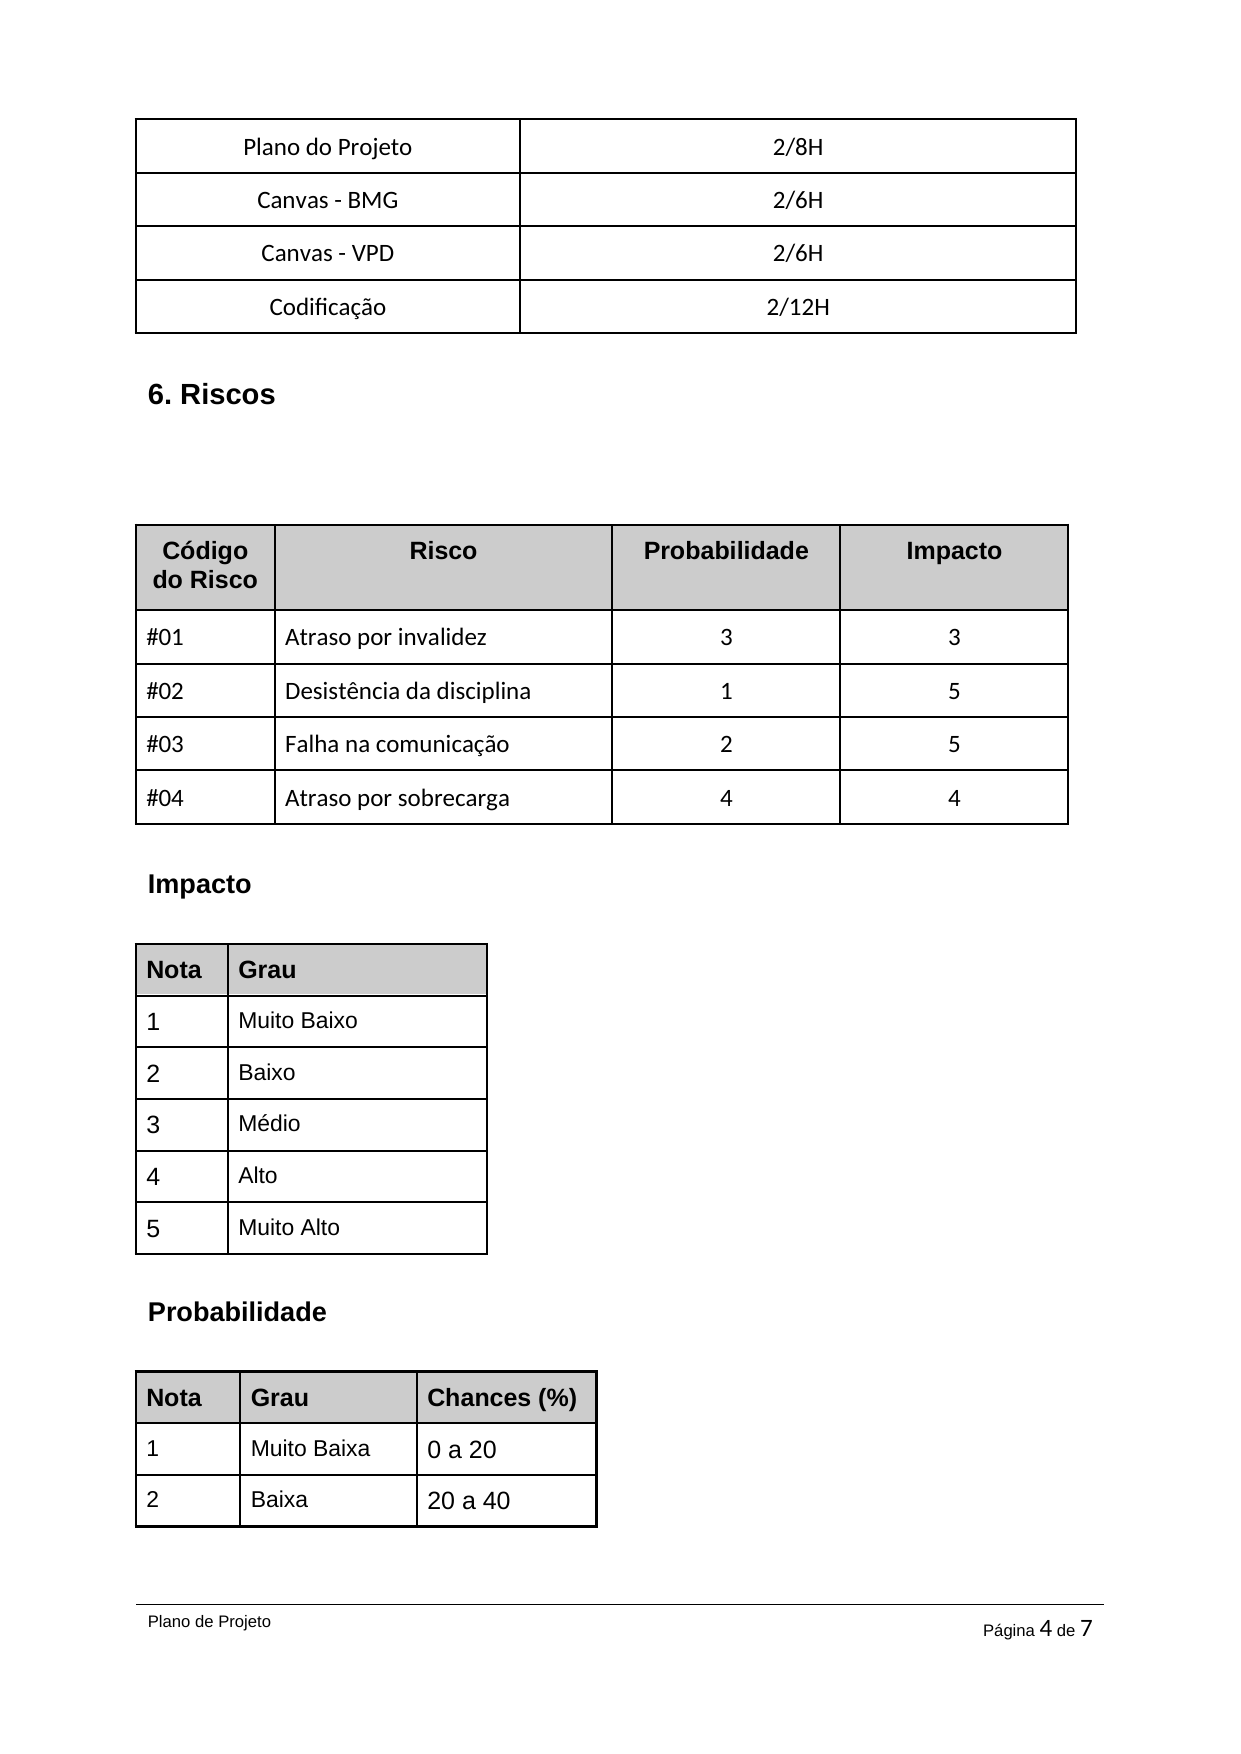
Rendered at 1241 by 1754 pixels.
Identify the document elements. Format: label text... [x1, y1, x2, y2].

table_cell 2/8H [521, 120, 1075, 172]
table_cell Canvas - VPD [137, 227, 519, 278]
table_cell 20 a 40 [418, 1476, 595, 1525]
table_cell 5 [137, 1203, 227, 1253]
subtitle Probabilidade [148, 1296, 1092, 1327]
table_cell Atraso por sobrecarga [276, 771, 611, 823]
table_header Risco [276, 526, 611, 609]
table_header Código do Risco [137, 526, 274, 609]
table_cell 2 [613, 718, 839, 769]
table_cell Muito Baixo [229, 997, 486, 1046]
table_cell 2/12H [521, 281, 1075, 332]
table_cell 5 [841, 718, 1067, 769]
table_cell 2/6H [521, 174, 1075, 225]
table_cell 5 [841, 665, 1067, 716]
table_cell Médio [229, 1100, 486, 1149]
table_cell Muito Baixa [241, 1424, 416, 1474]
table_cell 1 [613, 665, 839, 716]
table_cell Baixa [241, 1476, 416, 1525]
table_cell 1 [137, 1424, 239, 1474]
table_header Chances (%) [418, 1373, 595, 1422]
subtitle 6. Riscos [148, 377, 1092, 411]
table_cell Plano do Projeto [137, 120, 519, 172]
table_cell 3 [613, 611, 839, 662]
table_cell 1 [137, 997, 227, 1046]
table_cell Baixo [229, 1048, 486, 1098]
table_cell 0 a 20 [418, 1424, 595, 1474]
table_cell 4 [137, 1152, 227, 1201]
table_cell #01 [137, 611, 274, 662]
table_cell Falha na comunicação [276, 718, 611, 769]
table_cell 2/6H [521, 227, 1075, 278]
table_header Nota [137, 945, 227, 994]
table_cell 4 [841, 771, 1067, 823]
table_cell Alto [229, 1152, 486, 1201]
table_cell 2 [137, 1048, 227, 1098]
table_cell #03 [137, 718, 274, 769]
table_cell 4 [613, 771, 839, 823]
table_cell #02 [137, 665, 274, 716]
table_cell 2 [137, 1476, 239, 1525]
table_cell Muito Alto [229, 1203, 486, 1253]
table_header Impacto [841, 526, 1067, 609]
table_cell #04 [137, 771, 274, 823]
table_cell 3 [841, 611, 1067, 662]
table_cell Atraso por invalidez [276, 611, 611, 662]
table_cell Canvas - BMG [137, 174, 519, 225]
table_header Grau [229, 945, 486, 994]
table_header Grau [241, 1373, 416, 1422]
table_header Probabilidade [613, 526, 839, 609]
table_header Nota [137, 1373, 239, 1422]
table_cell 3 [137, 1100, 227, 1149]
table_cell Codificação [137, 281, 519, 332]
subtitle Impacto [148, 868, 1092, 900]
table_cell Desistência da disciplina [276, 665, 611, 716]
